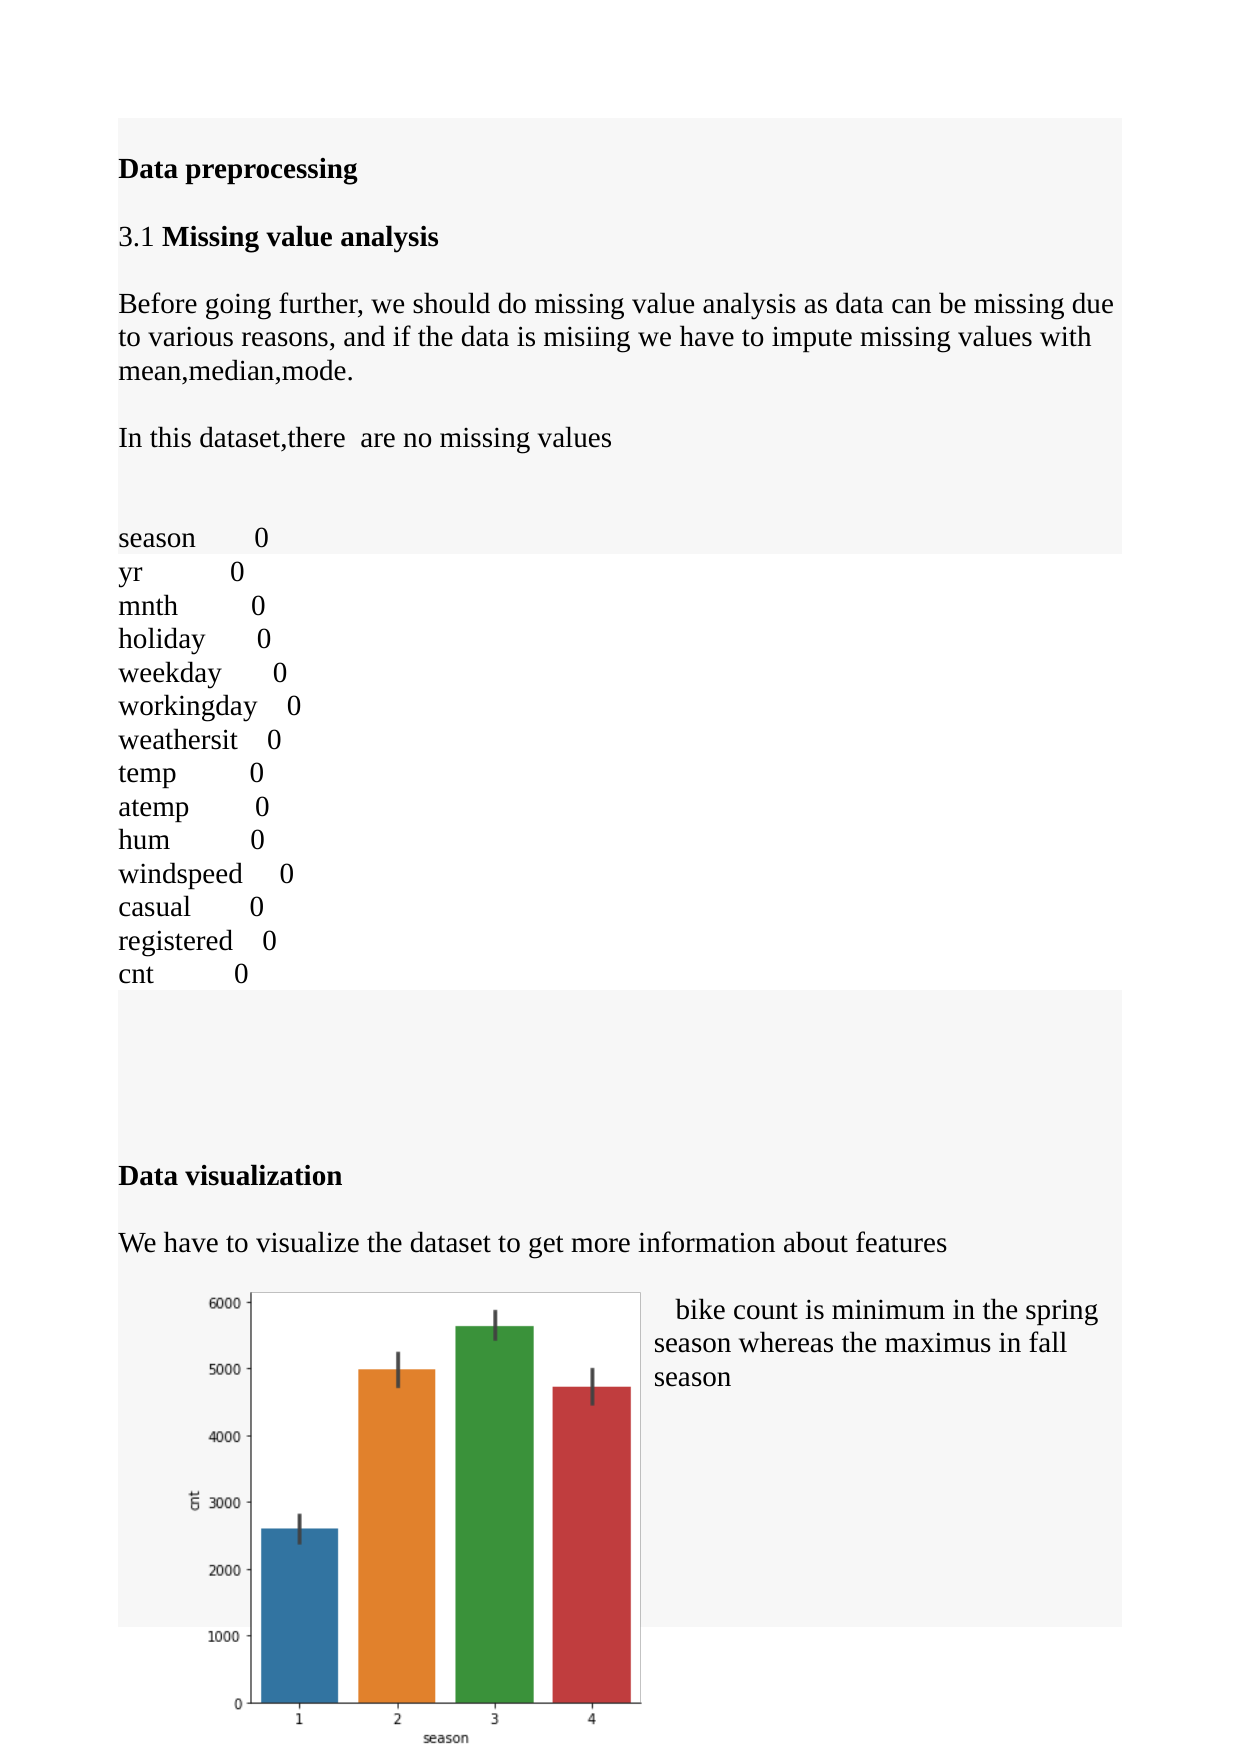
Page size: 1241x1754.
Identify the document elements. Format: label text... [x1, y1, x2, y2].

text atemp 0 [118, 789, 1122, 822]
text holiday 0 [118, 621, 1122, 655]
text weekday 0 [118, 655, 1122, 688]
text mnth 0 [118, 588, 1122, 621]
text hum 0 [118, 822, 1122, 856]
text bike count is minimum in the spring season whereas the maximus in fall season [654, 1292, 1122, 1393]
text windspeed 0 [118, 856, 1122, 889]
text Data preprocessing [118, 152, 1122, 185]
text Before going further, we should do missing value analysis as data can be missing due to various reasons, and if the data is misiing we have to impute missing values with mean,median,mode. [118, 286, 1122, 386]
text Data visualization [118, 1158, 1122, 1191]
text [118, 1292, 179, 1393]
text 3.1 Missing value analysis [118, 219, 1122, 252]
text In this dataset,there are no missing values [118, 420, 1122, 453]
text registered 0 [118, 923, 1122, 957]
picture [179, 1279, 654, 1754]
text season 0 [118, 521, 1122, 554]
text yr 0 [118, 554, 1122, 588]
text temp 0 [118, 755, 1122, 789]
text workingday 0 [118, 688, 1122, 722]
text weathersit 0 [118, 722, 1122, 755]
text casual 0 [118, 889, 1122, 923]
text We have to visualize the dataset to get more information about features [118, 1225, 1122, 1258]
text cnt 0 [118, 957, 1122, 990]
